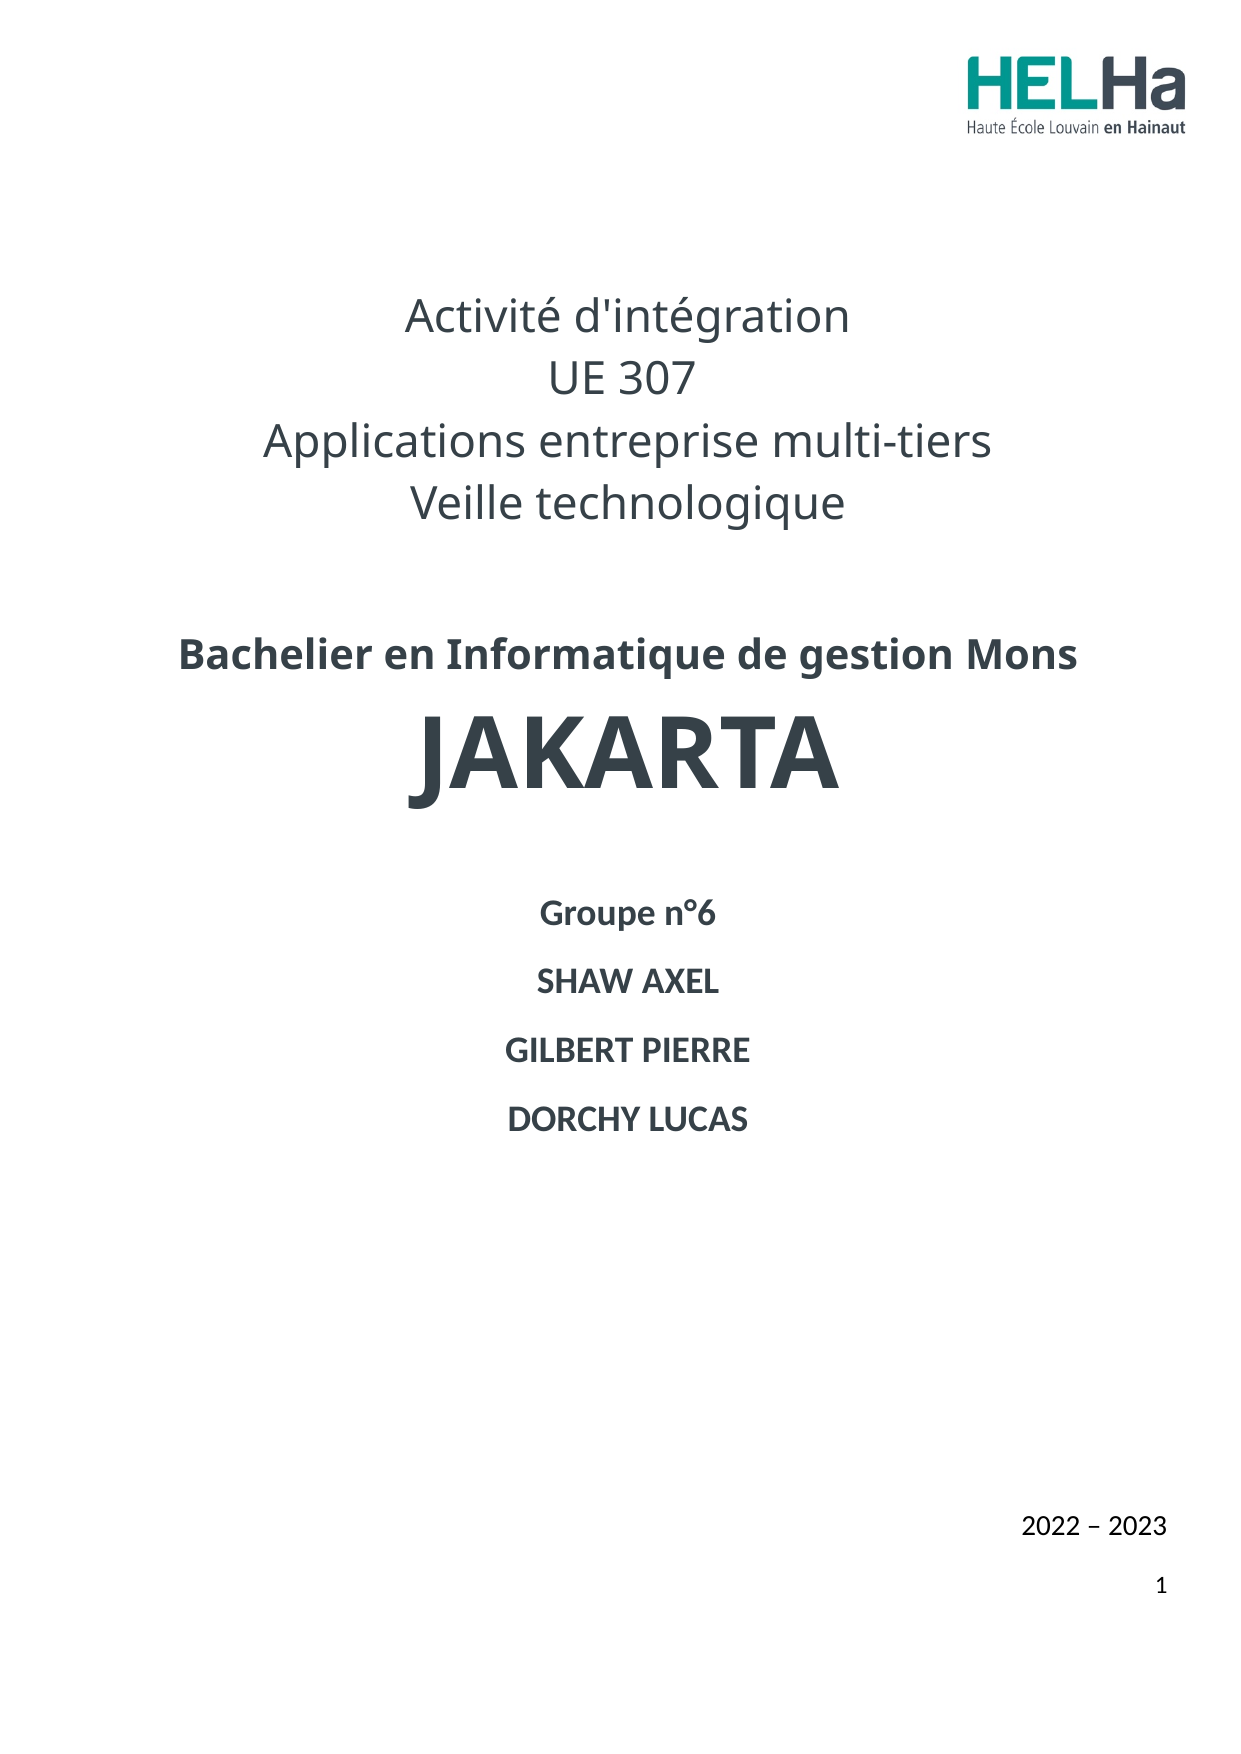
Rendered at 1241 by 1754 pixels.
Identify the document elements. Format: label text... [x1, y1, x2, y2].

text Groupe n°6 [88, 889, 1167, 934]
text Applications entreprise multi-tiers [88, 408, 1167, 471]
text DORCHY LUCAS [88, 1095, 1167, 1141]
text 2022 – 2023 [88, 1507, 1167, 1542]
text JAKARTA [88, 681, 1167, 817]
text SHAW AXEL [88, 957, 1167, 1003]
text Veille technologique [88, 471, 1167, 533]
text Activité d'intégration [88, 283, 1167, 346]
text UE 307 [88, 346, 1167, 408]
text Bachelier en Informatique de gestion Mons [88, 624, 1167, 681]
text GILBERT PIERRE [88, 1026, 1167, 1072]
